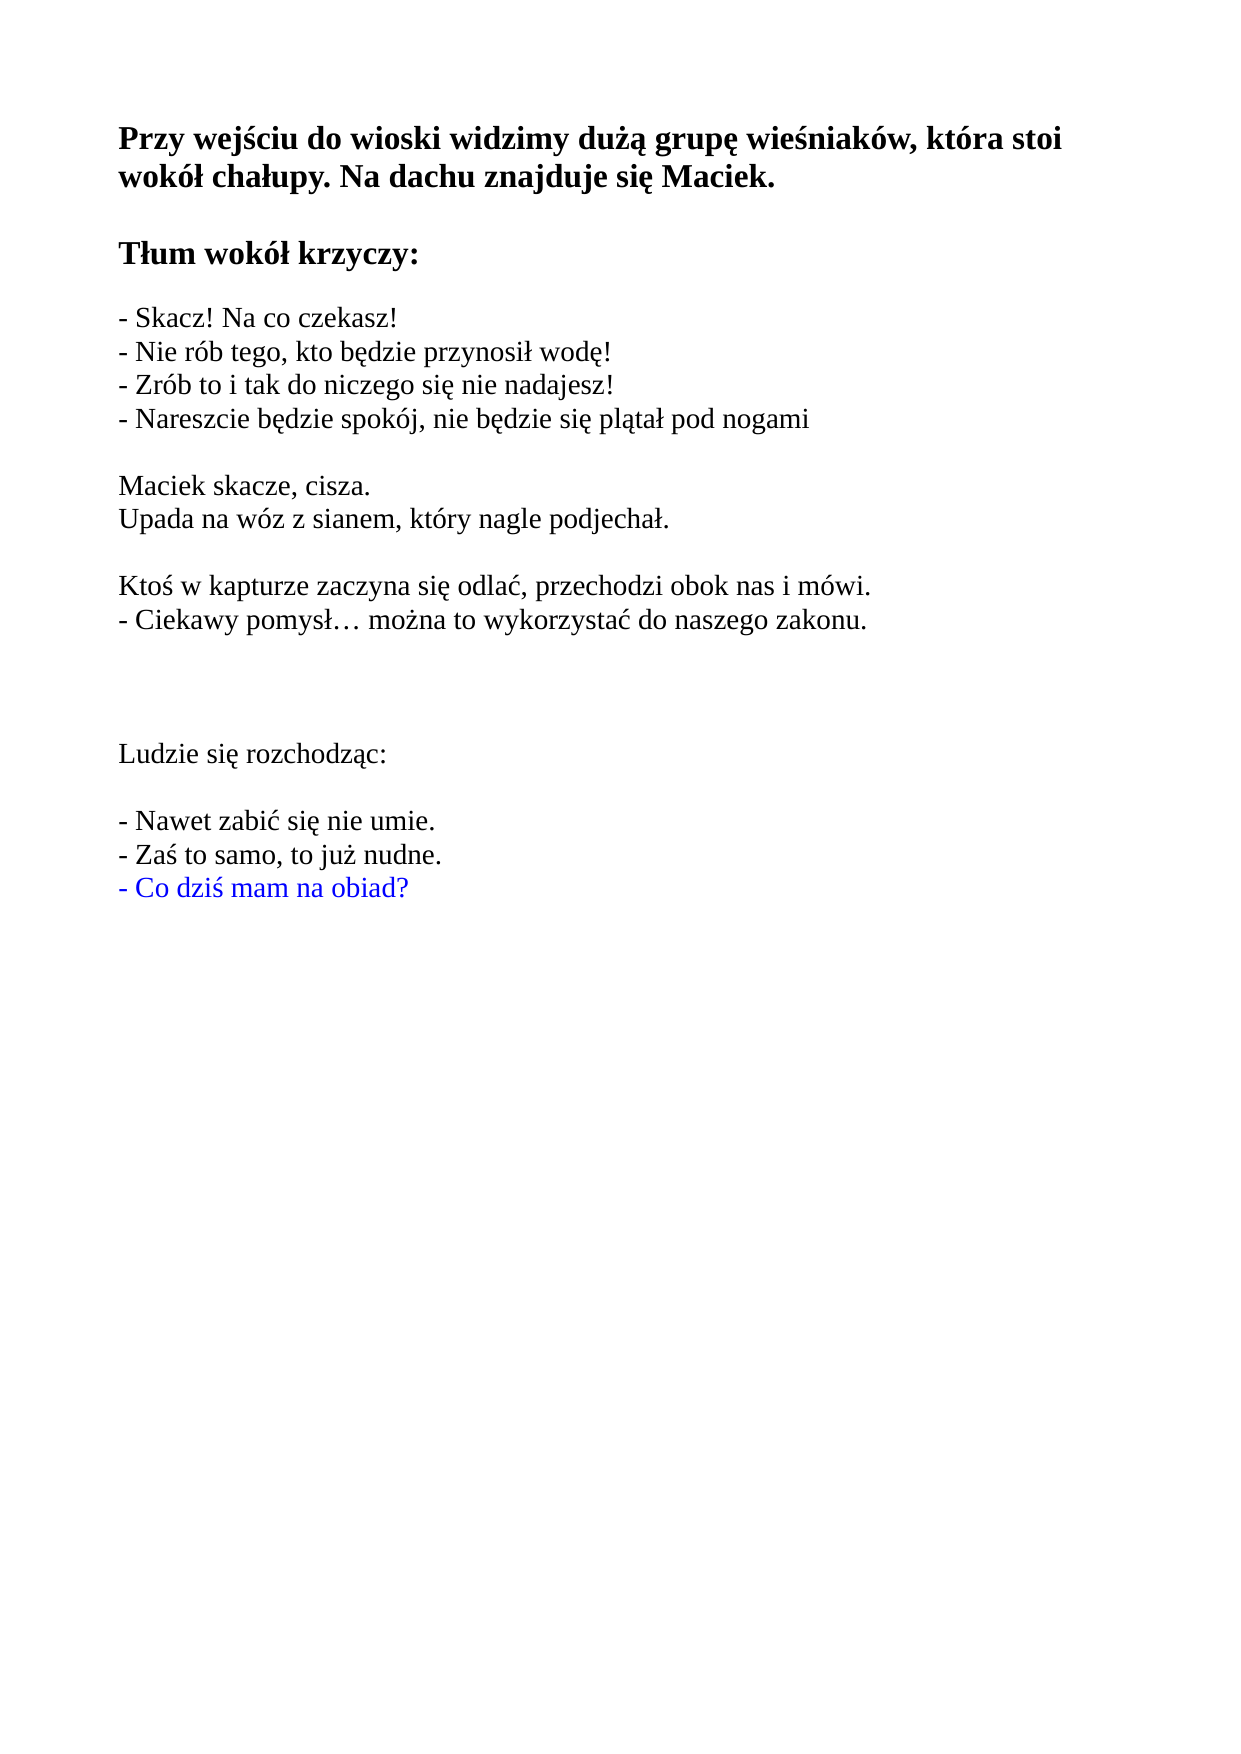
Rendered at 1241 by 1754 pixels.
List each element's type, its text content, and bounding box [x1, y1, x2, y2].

text - Nareszcie będzie spokój, nie będzie się plątał pod nogami [118, 401, 1122, 434]
text - Nawet zabić się nie umie. [118, 803, 1122, 837]
text Ludzie się rozchodząc: [118, 736, 1122, 770]
text - Ciekawy pomysł… można to wykorzystać do naszego zakonu. [118, 602, 1122, 636]
text - Nie rób tego, kto będzie przynosił wodę! [118, 334, 1122, 367]
text - Zrób to i tak do niczego się nie nadajesz! [118, 367, 1122, 401]
text - Co dziś mam na obiad? [118, 870, 1122, 904]
text Maciek skacze, cisza. [118, 468, 1122, 501]
text - Skacz! Na co czekasz! [118, 300, 1122, 334]
text Tłum wokół krzyczy: [118, 233, 1122, 271]
text Upada na wóz z sianem, który nagle podjechał. [118, 501, 1122, 535]
text - Zaś to samo, to już nudne. [118, 837, 1122, 870]
text Ktoś w kapturze zaczyna się odlać, przechodzi obok nas i mówi. [118, 568, 1122, 602]
text Przy wejściu do wioski widzimy dużą grupę wieśniaków, która stoi wokół chałupy. Na dachu znajduje się Maciek. [118, 118, 1122, 195]
